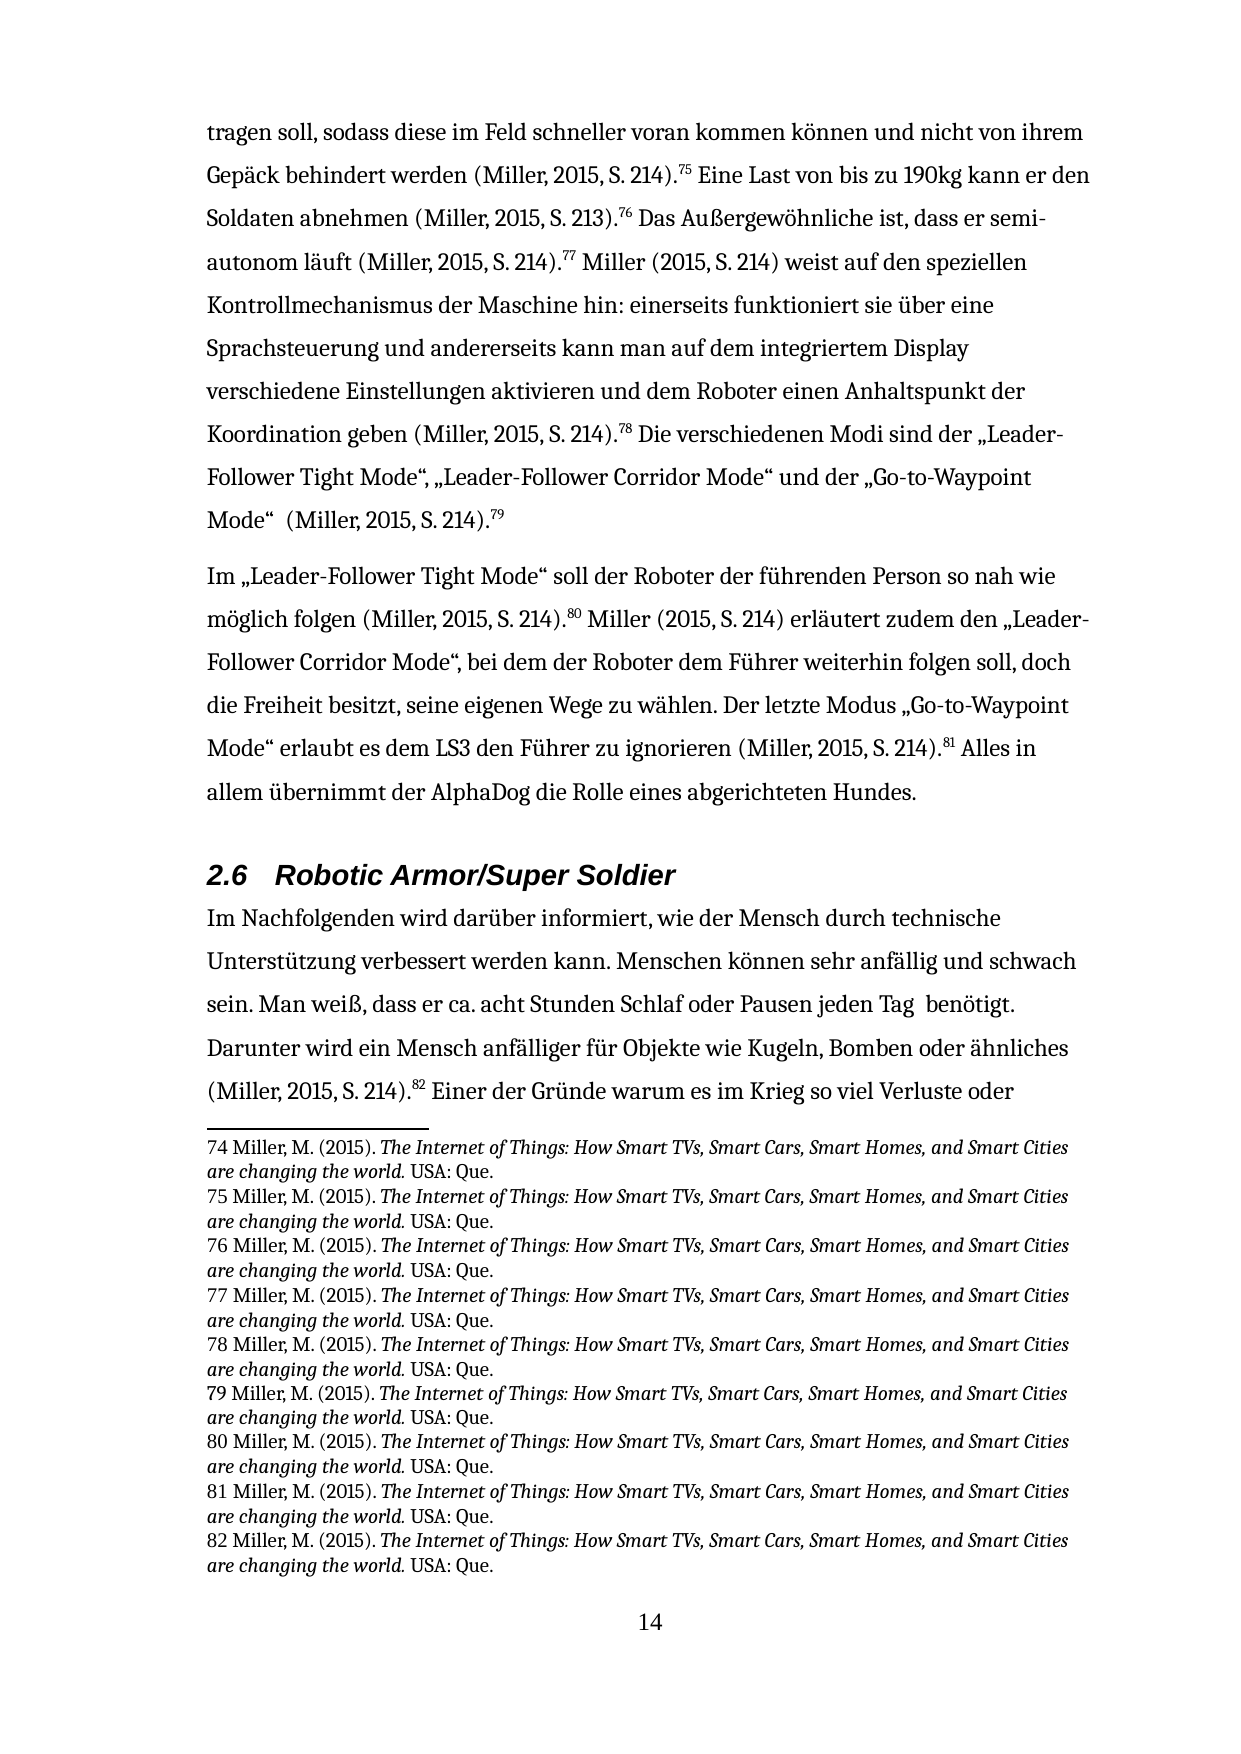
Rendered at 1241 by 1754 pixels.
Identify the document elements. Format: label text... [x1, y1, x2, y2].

subtitle Robotic Armor/Super Soldier [207, 858, 1093, 892]
text Miller, M. (2015). The Internet of Things: How Smart TVs, Smart Cars, Smart Homes, and Smart Cities are changing the world. USA: Que. [207, 1528, 1093, 1578]
text Miller, M. (2015). The Internet of Things: How Smart TVs, Smart Cars, Smart Homes, and Smart Cities are changing the world. USA: Que. [207, 1382, 1093, 1429]
text Miller, M. (2015). The Internet of Things: How Smart TVs, Smart Cars, Smart Homes, and Smart Cities are changing the world. USA: Que. [207, 1135, 1093, 1184]
text Miller, M. (2015). The Internet of Things: How Smart TVs, Smart Cars, Smart Homes, and Smart Cities are changing the world. USA: Que. [207, 1479, 1093, 1528]
text Im „Leader-Follower Tight Mode“ soll der Roboter der führenden Person so nah wie möglich folgen (Miller, 2015, S. 214). Miller (2015, S. 214) erläutert zudem den „Leader-Follower Corridor Mode“, bei dem der Roboter dem Führer weiterhin folgen soll, doch die Freiheit besitzt, seine eigenen Wege zu wählen. Der letzte Modus „Go-to-Waypoint Mode“ erlaubt es dem LS3 den Führer zu ignorieren (Miller, 2015, S. 214). Alles in allem übernimmt der AlphaDog die Rolle eines abgerichteten Hundes. [207, 562, 1093, 806]
text Miller, M. (2015). The Internet of Things: How Smart TVs, Smart Cars, Smart Homes, and Smart Cities are changing the world. USA: Que. [207, 1283, 1093, 1332]
text Im Nachfolgenden wird darüber informiert, wie der Mensch durch technische Unterstützung verbessert werden kann. Menschen können sehr anfällig und schwach sein. Man weiß, dass er ca. acht Stunden Schlaf oder Pausen jeden Tag benötigt. Darunter wird ein Mensch anfälliger für Objekte wie Kugeln, Bomben oder ähnliches (Miller, 2015, S. 214). Einer der Gründe warum es im Krieg so viel Verluste oder [207, 904, 1093, 1105]
text Miller, M. (2015). The Internet of Things: How Smart TVs, Smart Cars, Smart Homes, and Smart Cities are changing the world. USA: Que. [207, 1184, 1093, 1233]
text tragen soll, sodass diese im Feld schneller voran kommen können und nicht von ihrem Gepäck behindert werden (Miller, 2015, S. 214). Eine Last von bis zu 190kg kann er den Soldaten abnehmen (Miller, 2015, S. 213). Das Außergewöhnliche ist, dass er semi-autonom läuft (Miller, 2015, S. 214). Miller (2015, S. 214) weist auf den speziellen Kontrollmechanismus der Maschine hin: einerseits funktioniert sie über eine Sprachsteuerung und andererseits kann man auf dem integriertem Display verschiedene Einstellungen aktivieren und dem Roboter einen Anhaltspunkt der Koordination geben (Miller, 2015, S. 214). Die verschiedenen Modi sind der „Leader-Follower Tight Mode“, „Leader-Follower Corridor Mode“ und der „Go-to-Waypoint Mode“ (Miller, 2015, S. 214). [207, 118, 1093, 535]
text Miller, M. (2015). The Internet of Things: How Smart TVs, Smart Cars, Smart Homes, and Smart Cities are changing the world. USA: Que. [207, 1233, 1093, 1283]
text Miller, M. (2015). The Internet of Things: How Smart TVs, Smart Cars, Smart Homes, and Smart Cities are changing the world. USA: Que. [207, 1429, 1093, 1479]
text Miller, M. (2015). The Internet of Things: How Smart TVs, Smart Cars, Smart Homes, and Smart Cities are changing the world. USA: Que. [207, 1332, 1093, 1382]
